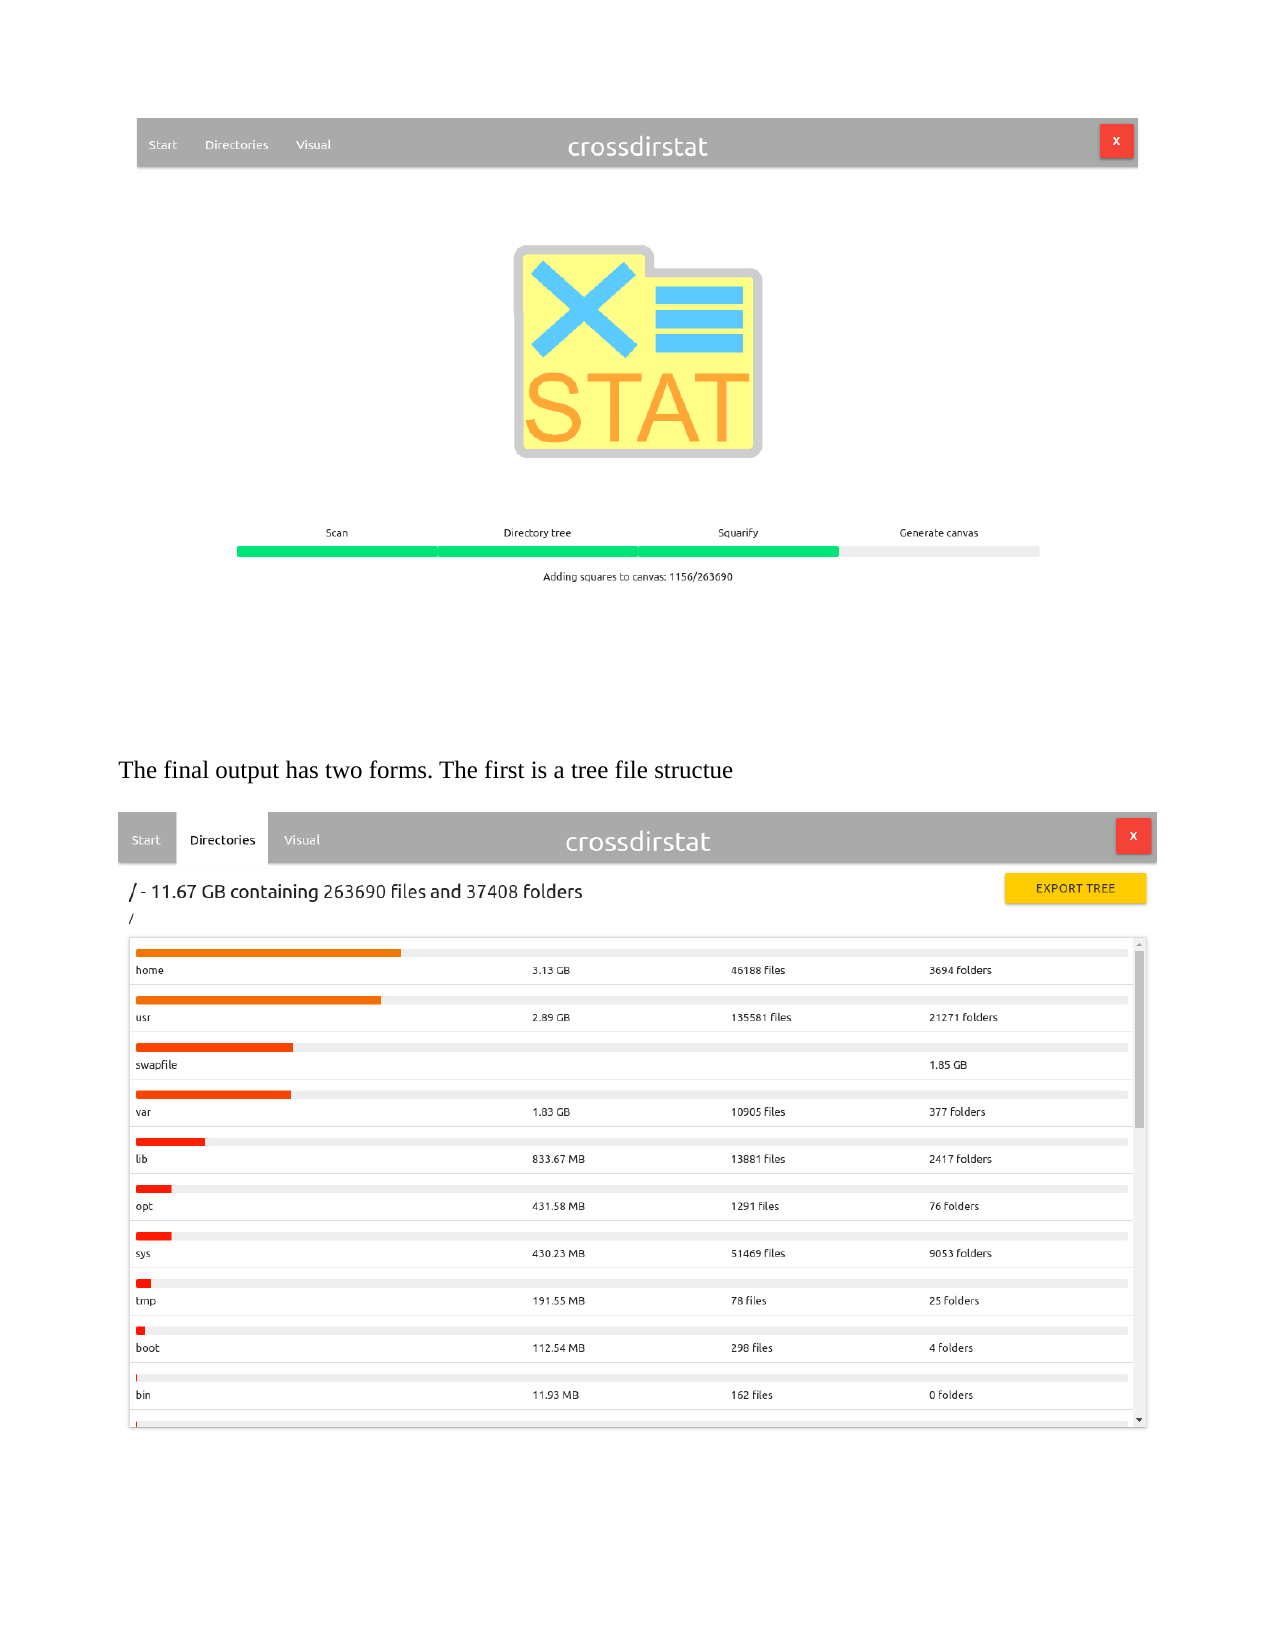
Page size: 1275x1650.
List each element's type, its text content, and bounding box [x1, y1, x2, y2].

picture [136, 118, 1139, 727]
picture [118, 812, 1157, 1444]
text The final output has two forms. The first is a tree file structue [118, 118, 1157, 784]
